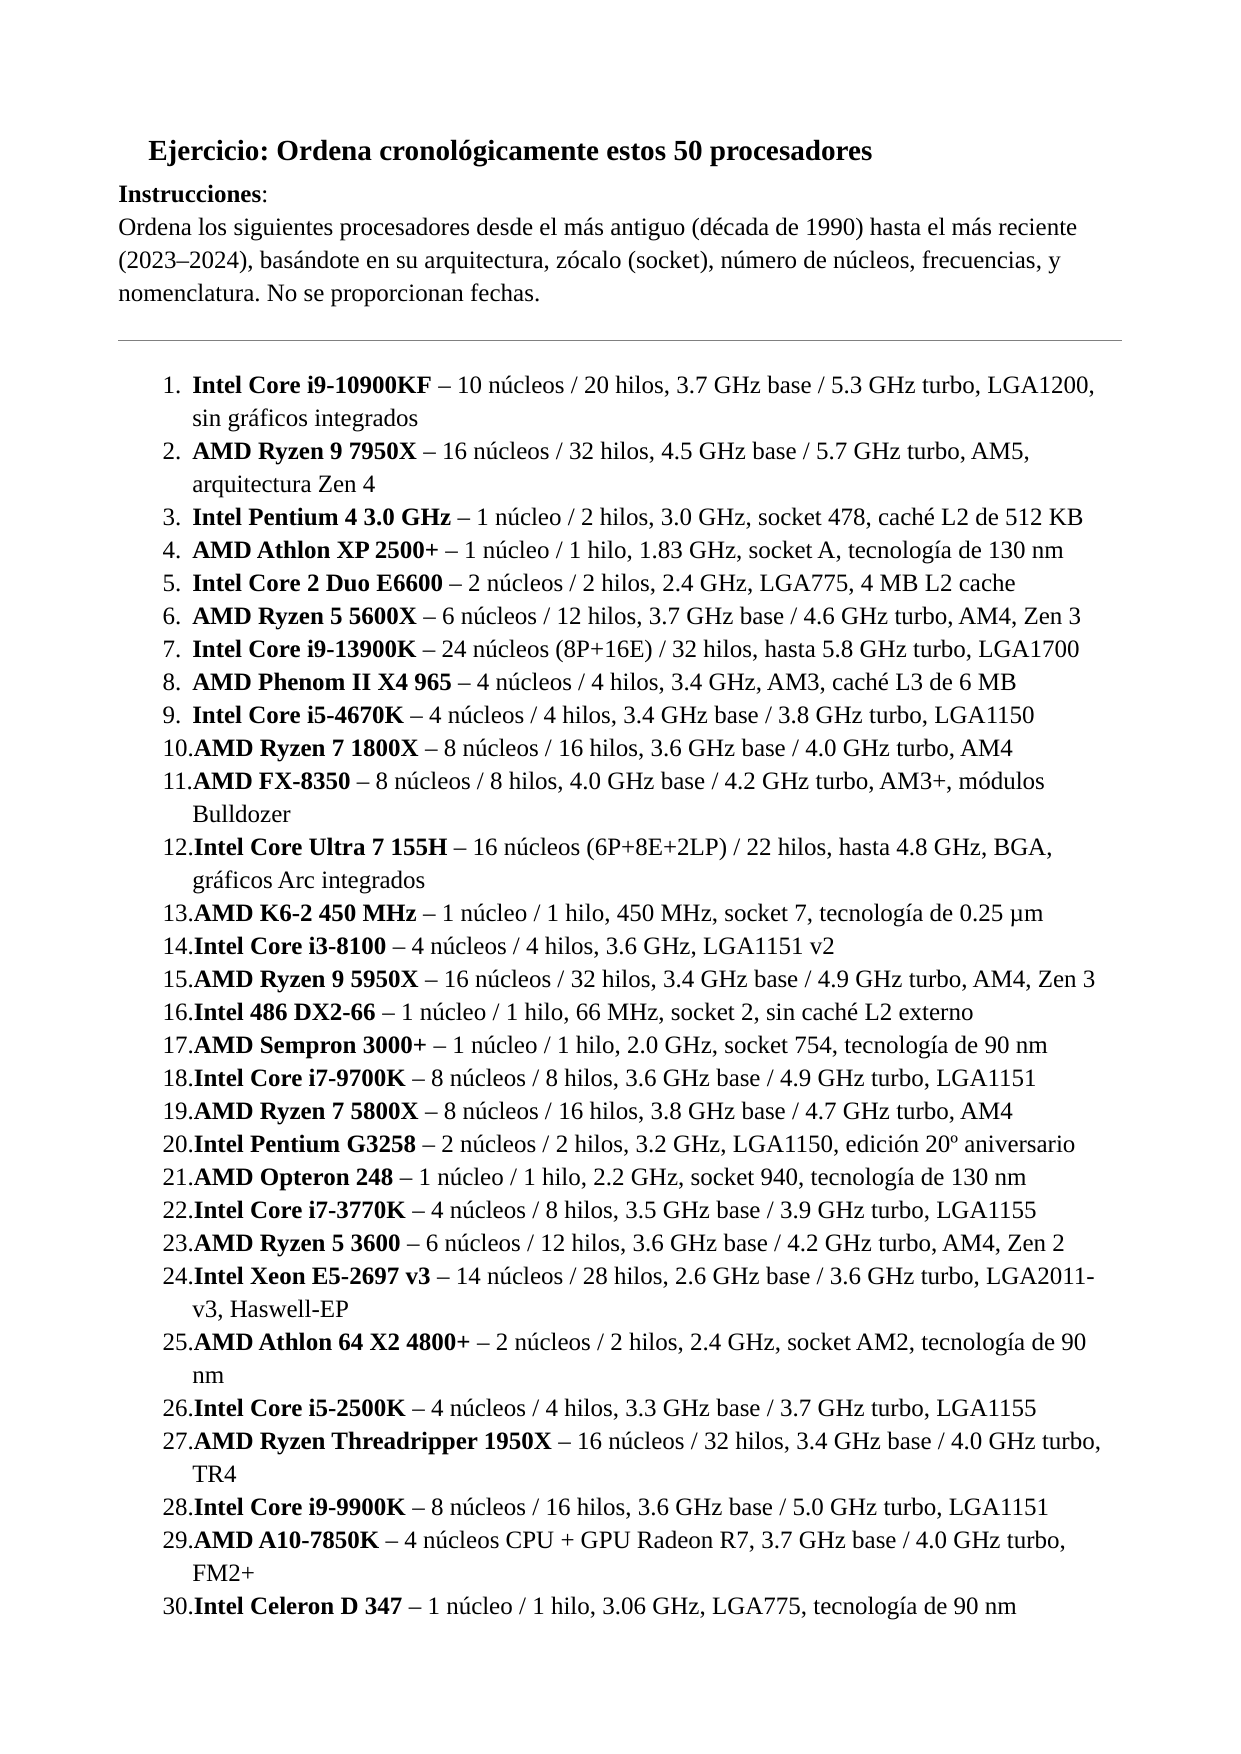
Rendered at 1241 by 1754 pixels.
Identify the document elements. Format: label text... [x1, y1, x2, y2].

list AMD Ryzen 7 1800X – 8 núcleos / 16 hilos, 3.6 GHz base / 4.0 GHz turbo, AM4 [162, 733, 1122, 762]
list AMD Athlon XP 2500+ – 1 núcleo / 1 hilo, 1.83 GHz, socket A, tecnología de 130 nm [162, 535, 1122, 563]
list AMD Ryzen 9 5950X – 16 núcleos / 32 hilos, 3.4 GHz base / 4.9 GHz turbo, AM4, Zen 3 [162, 964, 1122, 993]
text Instrucciones: Ordena los siguientes procesadores desde el más antiguo (década de 1990) hasta el más reciente (2023–2024), basándote en su arquitectura, zócalo (socket), número de núcleos, frecuencias, y nomenclatura. No se proporcionan fechas. [118, 179, 1122, 307]
list Intel Core 2 Duo E6600 – 2 núcleos / 2 hilos, 2.4 GHz, LGA775, 4 MB L2 cache [162, 568, 1122, 597]
list AMD A10-7850K – 4 núcleos CPU + GPU Radeon R7, 3.7 GHz base / 4.0 GHz turbo, FM2+ [162, 1525, 1122, 1587]
subtitle 🧩 Ejercicio: Ordena cronológicamente estos 50 procesadores [118, 133, 1122, 166]
list Intel Core i7-9700K – 8 núcleos / 8 hilos, 3.6 GHz base / 4.9 GHz turbo, LGA1151 [162, 1063, 1122, 1092]
list Intel Xeon E5-2697 v3 – 14 núcleos / 28 hilos, 2.6 GHz base / 3.6 GHz turbo, LGA2011-v3, Haswell-EP [162, 1261, 1122, 1323]
list Intel Core i3-8100 – 4 núcleos / 4 hilos, 3.6 GHz, LGA1151 v2 [162, 931, 1122, 960]
list Intel Core i7-3770K – 4 núcleos / 8 hilos, 3.5 GHz base / 3.9 GHz turbo, LGA1155 [162, 1195, 1122, 1224]
list AMD Ryzen Threadripper 1950X – 16 núcleos / 32 hilos, 3.4 GHz base / 4.0 GHz turbo, TR4 [162, 1426, 1122, 1488]
list AMD Ryzen 5 5600X – 6 núcleos / 12 hilos, 3.7 GHz base / 4.6 GHz turbo, AM4, Zen 3 [162, 601, 1122, 629]
list AMD Ryzen 5 3600 – 6 núcleos / 12 hilos, 3.6 GHz base / 4.2 GHz turbo, AM4, Zen 2 [162, 1228, 1122, 1257]
list AMD Opteron 248 – 1 núcleo / 1 hilo, 2.2 GHz, socket 940, tecnología de 130 nm [162, 1162, 1122, 1191]
list AMD K6-2 450 MHz – 1 núcleo / 1 hilo, 450 MHz, socket 7, tecnología de 0.25 µm [162, 898, 1122, 927]
list AMD Ryzen 9 7950X – 16 núcleos / 32 hilos, 4.5 GHz base / 5.7 GHz turbo, AM5, arquitectura Zen 4 [162, 436, 1122, 497]
list Intel Pentium G3258 – 2 núcleos / 2 hilos, 3.2 GHz, LGA1150, edición 20º aniversario [162, 1129, 1122, 1158]
list Intel Core i5-4670K – 4 núcleos / 4 hilos, 3.4 GHz base / 3.8 GHz turbo, LGA1150 [162, 700, 1122, 729]
list Intel Core i9-9900K – 8 núcleos / 16 hilos, 3.6 GHz base / 5.0 GHz turbo, LGA1151 [162, 1492, 1122, 1521]
list Intel Core Ultra 7 155H – 16 núcleos (6P+8E+2LP) / 22 hilos, hasta 4.8 GHz, BGA, gráficos Arc integrados [162, 832, 1122, 894]
list Intel Core i9-13900K – 24 núcleos (8P+16E) / 32 hilos, hasta 5.8 GHz turbo, LGA1700 [162, 634, 1122, 663]
list Intel 486 DX2-66 – 1 núcleo / 1 hilo, 66 MHz, socket 2, sin caché L2 externo [162, 997, 1122, 1026]
list AMD Phenom II X4 965 – 4 núcleos / 4 hilos, 3.4 GHz, AM3, caché L3 de 6 MB [162, 667, 1122, 696]
list Intel Core i5-2500K – 4 núcleos / 4 hilos, 3.3 GHz base / 3.7 GHz turbo, LGA1155 [162, 1393, 1122, 1422]
list AMD Athlon 64 X2 4800+ – 2 núcleos / 2 hilos, 2.4 GHz, socket AM2, tecnología de 90 nm [162, 1327, 1122, 1389]
list AMD Ryzen 7 5800X – 8 núcleos / 16 hilos, 3.8 GHz base / 4.7 GHz turbo, AM4 [162, 1096, 1122, 1125]
list AMD FX-8350 – 8 núcleos / 8 hilos, 4.0 GHz base / 4.2 GHz turbo, AM3+, módulos Bulldozer [162, 766, 1122, 828]
list Intel Celeron D 347 – 1 núcleo / 1 hilo, 3.06 GHz, LGA775, tecnología de 90 nm [162, 1591, 1122, 1620]
list Intel Core i9-10900KF – 10 núcleos / 20 hilos, 3.7 GHz base / 5.3 GHz turbo, LGA1200, sin gráficos integrados [162, 370, 1122, 431]
list AMD Sempron 3000+ – 1 núcleo / 1 hilo, 2.0 GHz, socket 754, tecnología de 90 nm [162, 1030, 1122, 1059]
list Intel Pentium 4 3.0 GHz – 1 núcleo / 2 hilos, 3.0 GHz, socket 478, caché L2 de 512 KB [162, 502, 1122, 531]
